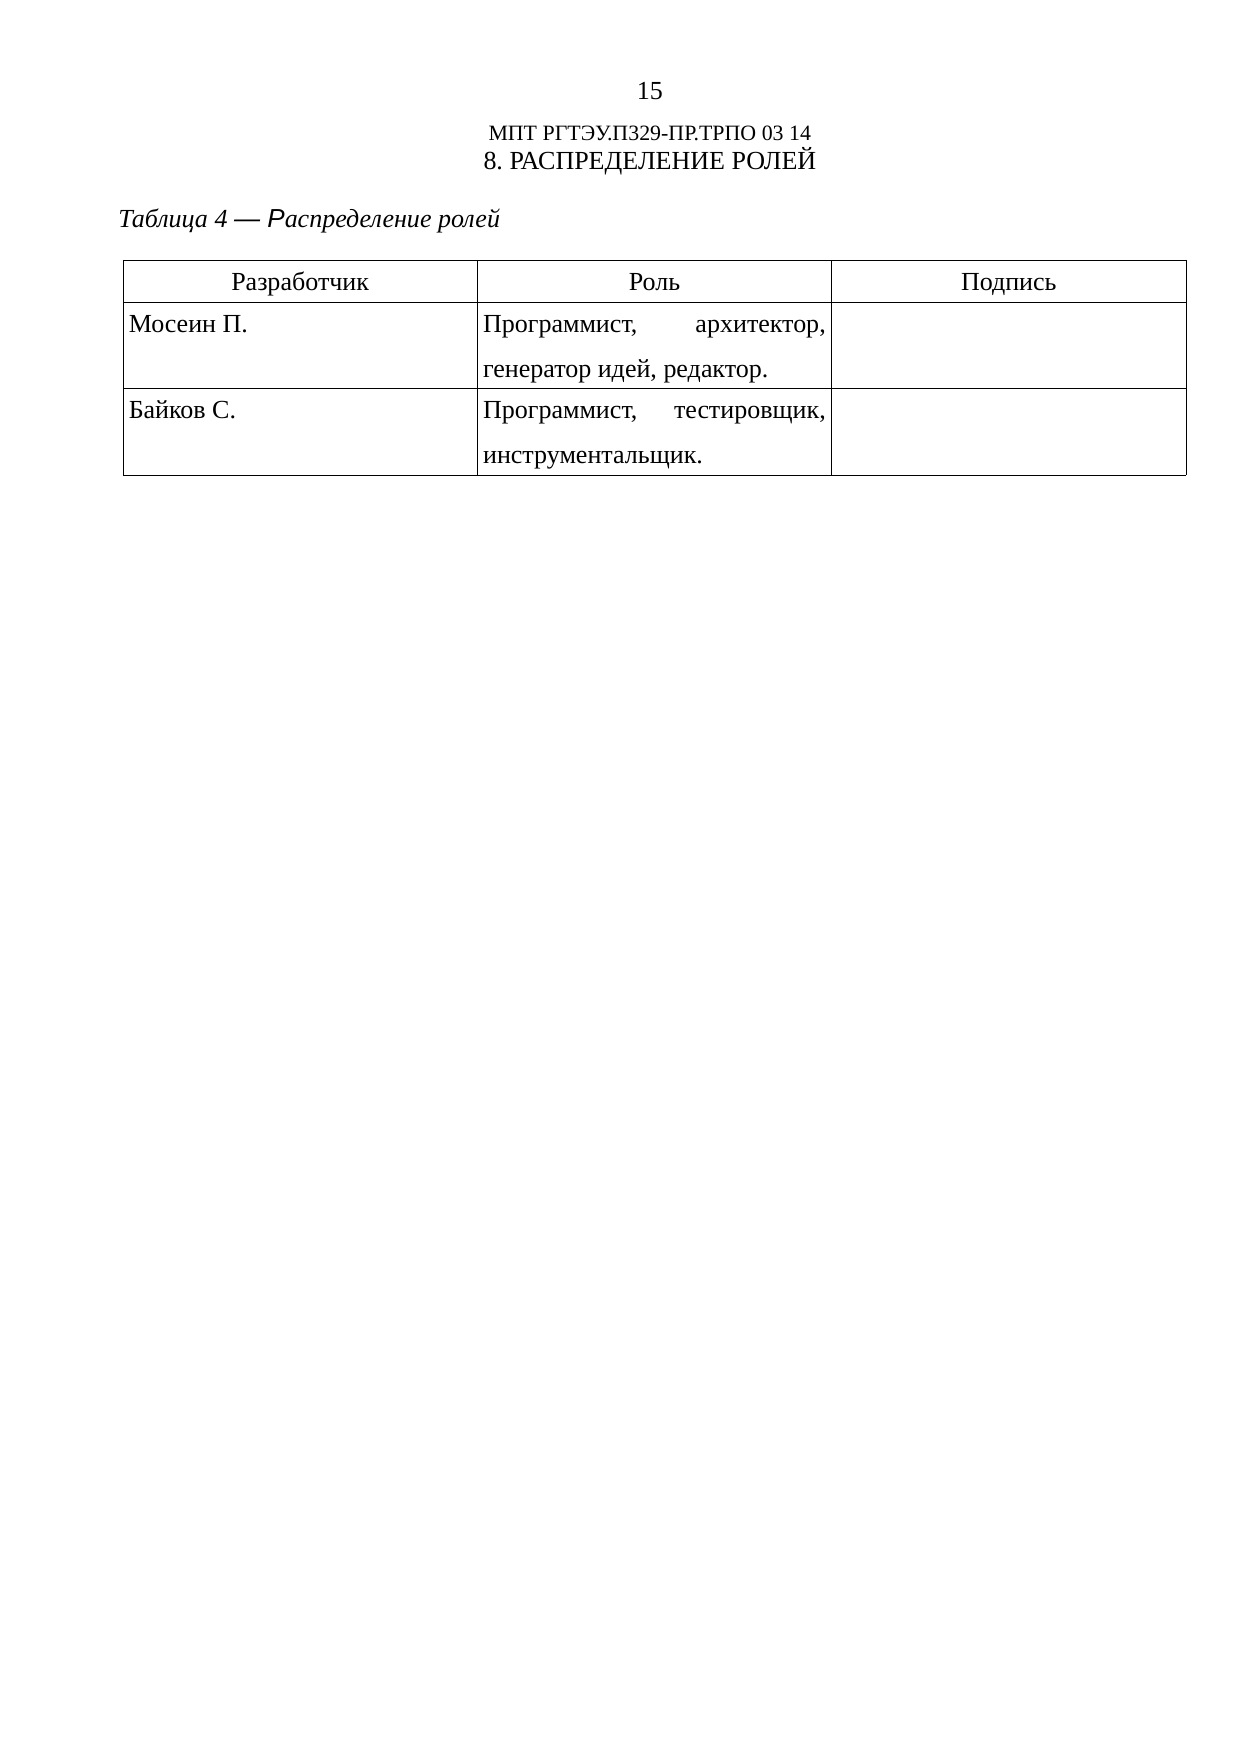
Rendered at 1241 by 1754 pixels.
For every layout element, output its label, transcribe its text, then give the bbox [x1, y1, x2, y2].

table_cell Мосеин П. [124, 303, 477, 388]
table_cell Программист, архитектор, генератор идей, редактор. [478, 303, 831, 388]
subtitle Распределение ролей [118, 145, 1181, 175]
table_cell [832, 389, 1186, 475]
table_header Роль [478, 261, 831, 302]
table_cell [832, 303, 1186, 388]
table_cell Программист, тестировщик, инструментальщик. [478, 389, 831, 475]
table_cell Байков С. [124, 389, 477, 475]
table_header Подпись [832, 261, 1186, 302]
text Таблица 4 ― Распределение ролей [118, 203, 1181, 233]
table_header Разработчик [124, 261, 477, 302]
